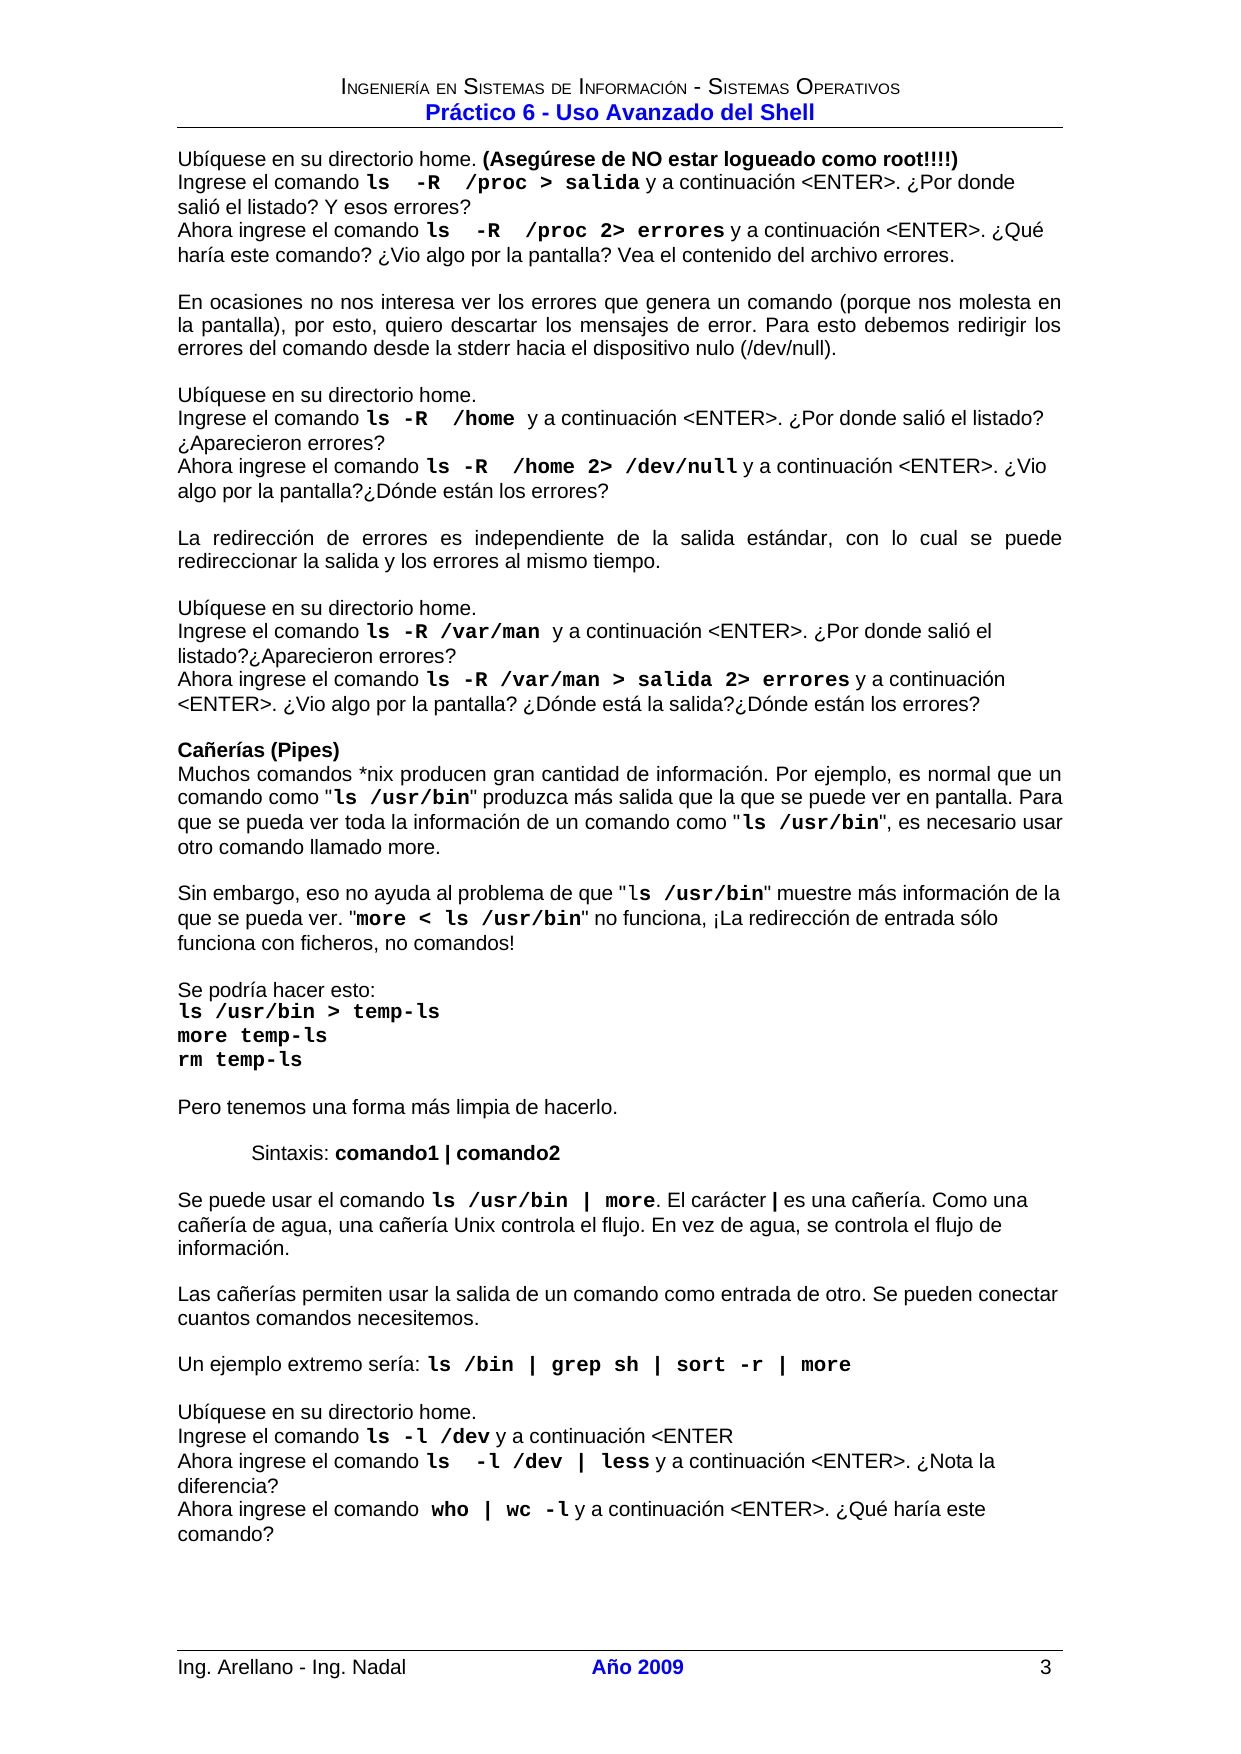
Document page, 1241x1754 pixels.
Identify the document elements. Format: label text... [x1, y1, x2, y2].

text Sin embargo, eso no ayuda al problema de que "ls /usr/bin" muestre más información de la que se pueda ver. "more < ls /usr/bin" no funciona, ¡La redirección de entrada sólo funciona con ficheros, no comandos! [177, 882, 1063, 955]
text Cañerías (Pipes) [177, 739, 1063, 762]
text Ubíquese en su directorio home. [177, 596, 1063, 619]
text Pero tenemos una forma más limpia de hacerlo. [177, 1096, 1063, 1119]
text Un ejemplo extremo sería: ls /bin | grep sh | sort -r | more [177, 1353, 1063, 1378]
text Ingrese el comando ls -l /dev y a continuación <ENTER [177, 1424, 1063, 1449]
text Ingrese el comando ls -R /proc > salida y a continuación <ENTER>. ¿Por donde salió el listado? Y esos errores? [177, 171, 1063, 219]
text rm temp-ls [177, 1049, 1063, 1072]
text Ubíquese en su directorio home. [177, 1401, 1063, 1424]
text more temp-ls [177, 1025, 1063, 1049]
text Ahora ingrese el comando ls -R /var/man > salida 2> errores y a continuación <ENTER>. ¿Vio algo por la pantalla? ¿Dónde está la salida?¿Dónde están los errores? [177, 668, 1063, 716]
text Ahora ingrese el comando ls -l /dev | less y a continuación <ENTER>. ¿Nota la diferencia? [177, 1449, 1063, 1497]
text Se podría hacer esto: [177, 978, 1063, 1002]
text Ahora ingrese el comando ls -R /home 2> /dev/null y a continuación <ENTER>. ¿Vio algo por la pantalla?¿Dónde están los errores? [177, 455, 1063, 503]
text ls /usr/bin > temp-ls [177, 1002, 1063, 1025]
text Las cañerías permiten usar la salida de un comando como entrada de otro. Se pueden conectar cuantos comandos necesitemos. [177, 1283, 1063, 1329]
text Muchos comandos *nix producen gran cantidad de información. Por ejemplo, es normal que un comando como "ls /usr/bin" produzca más salida que la que se puede ver en pantalla. Para que se pueda ver toda la información de un comando como "ls /usr/bin", es necesario usar otro comando llamado more. [177, 762, 1063, 859]
text Ubíquese en su directorio home. [177, 383, 1063, 407]
text Se puede usar el comando ls /usr/bin | more. El carácter | es una cañería. Como una cañería de agua, una cañería Unix controla el flujo. En vez de agua, se controla el flujo de información. [177, 1188, 1063, 1260]
text Ubíquese en su directorio home. (Asegúrese de NO estar logueado como root!!!!) [177, 148, 1063, 171]
text Ingrese el comando ls -R /home y a continuación <ENTER>. ¿Por donde salió el listado?¿Aparecieron errores? [177, 407, 1063, 455]
text Sintaxis: comando1 | comando2 [177, 1142, 1063, 1165]
text En ocasiones no nos interesa ver los errores que genera un comando (porque nos molesta en la pantalla), por esto, quiero descartar los mensajes de error. Para esto debemos redirigir los errores del comando desde la stderr hacia el dispositivo nulo (/dev/null). [177, 291, 1063, 360]
text Ahora ingrese el comando ls -R /proc 2> errores y a continuación <ENTER>. ¿Qué haría este comando? ¿Vio algo por la pantalla? Vea el contenido del archivo errores. [177, 219, 1063, 267]
text Ahora ingrese el comando who | wc -l y a continuación <ENTER>. ¿Qué haría este comando? [177, 1497, 1063, 1546]
text La redirección de errores es independiente de la salida estándar, con lo cual se puede redireccionar la salida y los errores al mismo tiempo. [177, 526, 1063, 573]
text Ingrese el comando ls -R /var/man y a continuación <ENTER>. ¿Por donde salió el listado?¿Aparecieron errores? [177, 619, 1063, 668]
